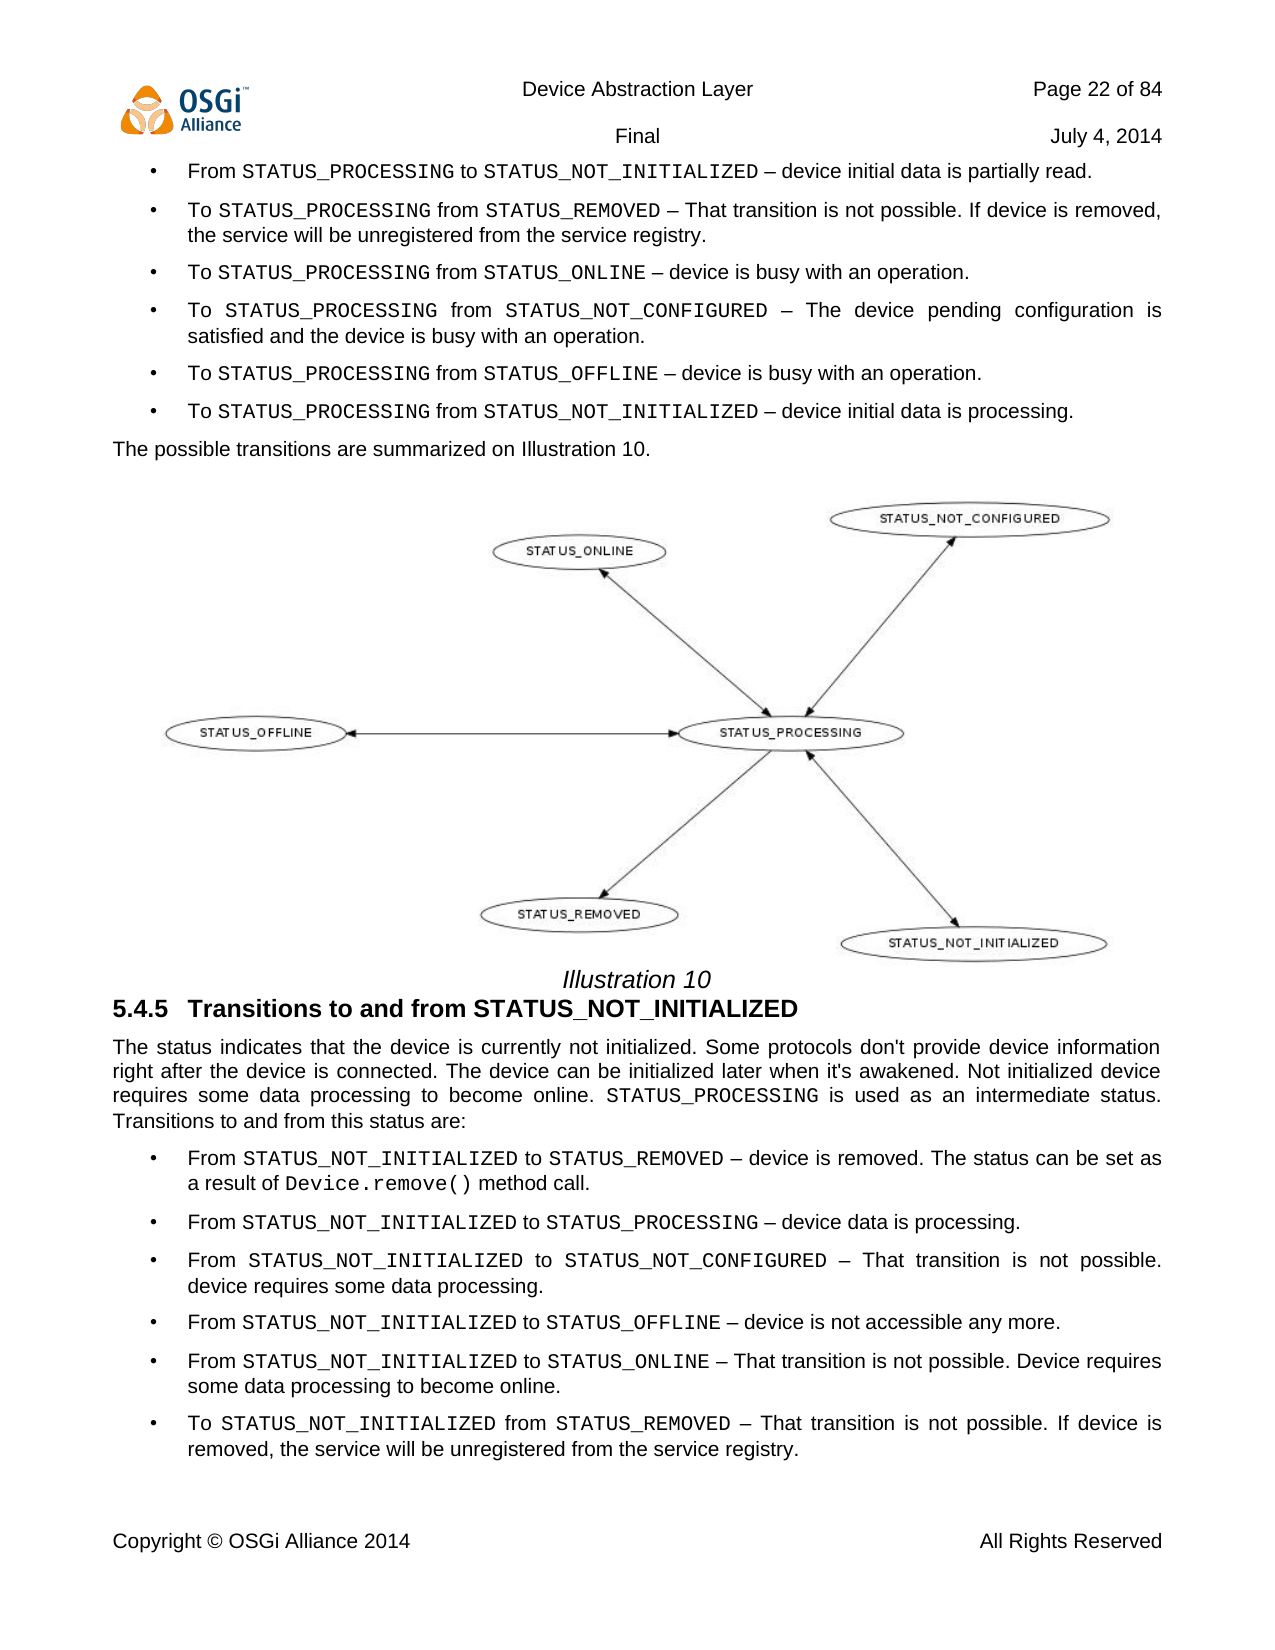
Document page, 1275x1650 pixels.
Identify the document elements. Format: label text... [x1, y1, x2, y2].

list From STATUS_NOT_INITIALIZED to STATUS_REMOVED – device is removed. The status can be set as a result of Device.remove() method call. [150, 1145, 1162, 1197]
list From STATUS_NOT_INITIALIZED to STATUS_ONLINE – That transition is not possible. Device requires some data processing to become online. [150, 1348, 1162, 1398]
picture [161, 498, 1114, 966]
list From STATUS_NOT_INITIALIZED to STATUS_OFFLINE – device is not accessible any more. [150, 1310, 1162, 1336]
list From STATUS_NOT_INITIALIZED to STATUS_NOT_CONFIGURED – That transition is not possible. device requires some data processing. [150, 1248, 1162, 1298]
text The possible transitions are summarized on Illustration 10. [112, 437, 1162, 461]
list To STATUS_PROCESSING from STATUS_ONLINE – device is busy with an operation. [150, 260, 1162, 286]
list From STATUS_NOT_INITIALIZED to STATUS_PROCESSING – device data is processing. [150, 1209, 1162, 1235]
list To STATUS_PROCESSING from STATUS_NOT_INITIALIZED – device initial data is processing. [150, 399, 1162, 424]
text Illustration 10 [161, 966, 1114, 994]
list To STATUS_PROCESSING from STATUS_NOT_CONFIGURED – The device pending configuration is satisfied and the device is busy with an operation. [150, 298, 1162, 348]
list From STATUS_PROCESSING to STATUS_NOT_INITIALIZED – device initial data is partially read. [150, 159, 1162, 185]
list To STATUS_PROCESSING from STATUS_REMOVED – That transition is not possible. If device is removed, the service will be unregistered from the service registry. [150, 197, 1162, 247]
list To STATUS_NOT_INITIALIZED from STATUS_REMOVED – That transition is not possible. If device is removed, the service will be unregistered from the service registry. [150, 1411, 1162, 1461]
text The status indicates that the device is currently not initialized. Some protocols don't provide device information right after the device is connected. The device can be initialized later when it's awakened. Not initialized device requires some data processing to become online. STATUS_PROCESSING is used as an intermediate status. Transitions to and from this status are: [112, 1035, 1162, 1133]
subtitle Transitions to and from STATUS_NOT_INITIALIZED [112, 473, 1162, 1023]
list To STATUS_PROCESSING from STATUS_OFFLINE – device is busy with an operation. [150, 360, 1162, 386]
picture [113, 78, 257, 142]
